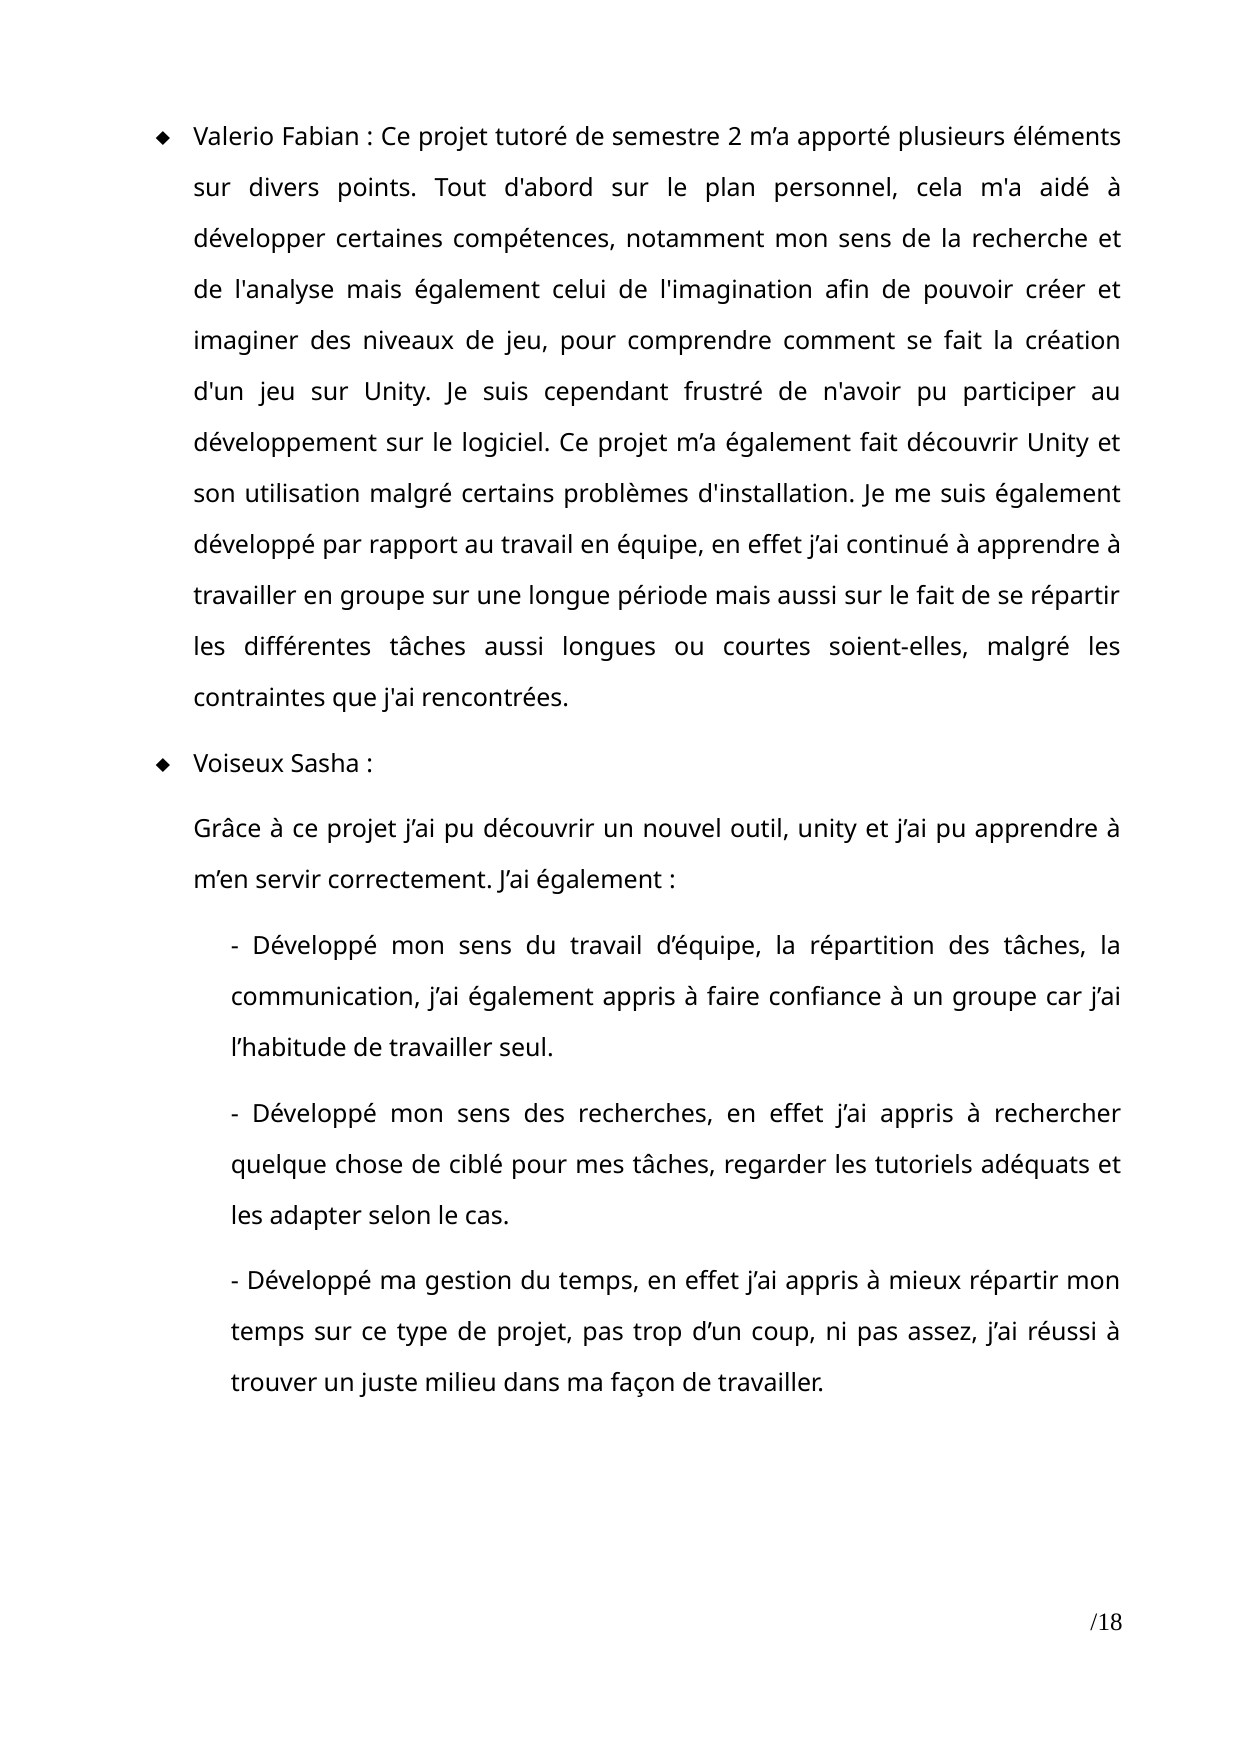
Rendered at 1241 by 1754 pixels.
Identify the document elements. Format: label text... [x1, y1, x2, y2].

list Valerio Fabian : Ce projet tutoré de semestre 2 m’a apporté plusieurs éléments sur divers points. Tout d'abord sur le plan personnel, cela m'a aidé à développer certaines compétences, notamment mon sens de la recherche et de l'analyse mais également celui de l'imagination afin de pouvoir créer et imaginer des niveaux de jeu, pour comprendre comment se fait la création d'un jeu sur Unity. Je suis cependant frustré de n'avoir pu participer au développement sur le logiciel. Ce projet m’a également fait découvrir Unity et son utilisation malgré certains problèmes d'installation. Je me suis également développé par rapport au travail en équipe, en effet j’ai continué à apprendre à travailler en groupe sur une longue période mais aussi sur le fait de se répartir les différentes tâches aussi longues ou courtes soient-elles, malgré les contraintes que j'ai rencontrées. [156, 118, 1122, 714]
list Voiseux Sasha : [156, 745, 1122, 779]
list Grâce à ce projet j’ai pu découvrir un nouvel outil, unity et j’ai pu apprendre à m’en servir correctement. J’ai également : [156, 811, 1122, 896]
list - Développé mon sens du travail d’équipe, la répartition des tâches, la communication, j’ai également appris à faire confiance à un groupe car j’ai l’habitude de travailler seul. [193, 927, 1122, 1064]
list - Développé ma gestion du temps, en effet j’ai appris à mieux répartir mon temps sur ce type de projet, pas trop d’un coup, ni pas assez, j’ai réussi à trouver un juste milieu dans ma façon de travailler. [193, 1263, 1122, 1399]
list - Développé mon sens des recherches, en effet j’ai appris à rechercher quelque chose de ciblé pour mes tâches, regarder les tutoriels adéquats et les adapter selon le cas. [193, 1095, 1122, 1231]
